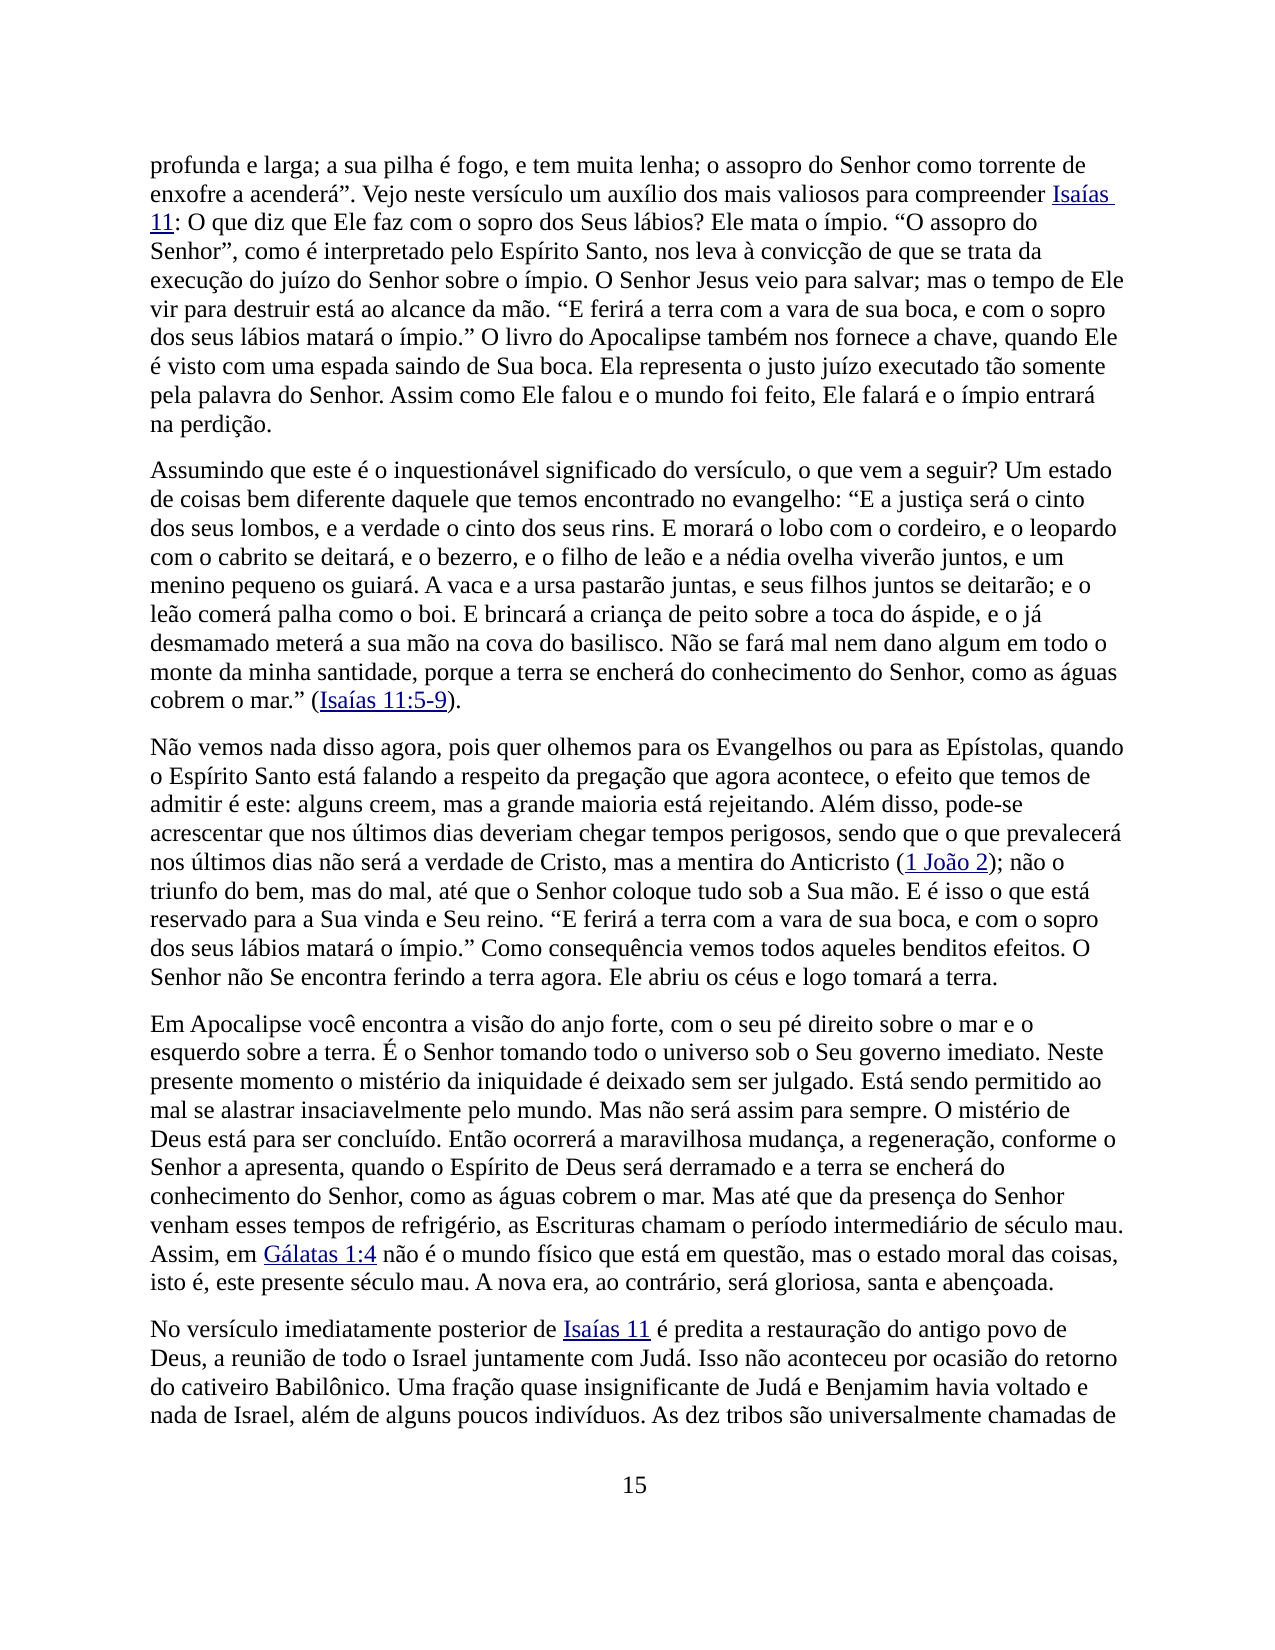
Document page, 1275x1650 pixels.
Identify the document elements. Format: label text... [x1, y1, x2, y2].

text Em Apocalipse você encontra a visão do anjo forte, com o seu pé direito sobre o mar e o esquerdo sobre a terra. É o Senhor tomando todo o universo sob o Seu governo imediato. Neste presente momento o mistério da iniquidade é deixado sem ser julgado. Está sendo permitido ao mal se alastrar insaciavelmente pelo mundo. Mas não será assim para sempre. O mistério de Deus está para ser concluído. Então ocorrerá a maravilhosa mudança, a regeneração, conforme o Senhor a apresenta, quando o Espírito de Deus será derramado e a terra se encherá do conhecimento do Senhor, como as águas cobrem o mar. Mas até que da presença do Senhor venham esses tempos de refrigério, as Escrituras chamam o período intermediário de século mau. Assim, em Gálatas 1:4 não é o mundo físico que está em questão, mas o estado moral das coisas, isto é, este presente século mau. A nova era, ao contrário, será gloriosa, santa e abençoada. [150, 1009, 1125, 1296]
text Não vemos nada disso agora, pois quer olhemos para os Evangelhos ou para as Epístolas, quando o Espírito Santo está falando a respeito da pregação que agora acontece, o efeito que temos de admitir é este: alguns creem, mas a grande maioria está rejeitando. Além disso, pode-se acrescentar que nos últimos dias deveriam chegar tempos perigosos, sendo que o que prevalecerá nos últimos dias não será a verdade de Cristo, mas a mentira do Anticristo (1 João 2); não o triunfo do bem, mas do mal, até que o Senhor coloque tudo sob a Sua mão. E é isso o que está reservado para a Sua vinda e Seu reino. “E ferirá a terra com a vara de sua boca, e com o sopro dos seus lábios matará o ímpio.” Como consequência vemos todos aqueles benditos efeitos. O Senhor não Se encontra ferindo a terra agora. Ele abriu os céus e logo tomará a terra. [150, 732, 1125, 991]
text No versículo imediatamente posterior de Isaías 11 é predita a restauração do antigo povo de Deus, a reunião de todo o Israel juntamente com Judá. Isso não aconteceu por ocasião do retorno do cativeiro Babilônico. Uma fração quase insignificante de Judá e Benjamim havia voltado e nada de Israel, além de alguns poucos indivíduos. As dez tribos são universalmente chamadas de [150, 1314, 1125, 1429]
text profunda e larga; a sua pilha é fogo, e tem muita lenha; o assopro do Senhor como torrente de enxofre a acenderá”. Vejo neste versículo um auxílio dos mais valiosos para compreender Isaías 11: O que diz que Ele faz com o sopro dos Seus lábios? Ele mata o ímpio. “O assopro do Senhor”, como é interpretado pelo Espírito Santo, nos leva à convicção de que se trata da execução do juízo do Senhor sobre o ímpio. O Senhor Jesus veio para salvar; mas o tempo de Ele vir para destruir está ao alcance da mão. “E ferirá a terra com a vara de sua boca, e com o sopro dos seus lábios matará o ímpio.” O livro do Apocalipse também nos fornece a chave, quando Ele é visto com uma espada saindo de Sua boca. Ela representa o justo juízo executado tão somente pela palavra do Senhor. Assim como Ele falou e o mundo foi feito, Ele falará e o ímpio entrará na perdição. [150, 150, 1125, 437]
text Assumindo que este é o inquestionável significado do versículo, o que vem a seguir? Um estado de coisas bem diferente daquele que temos encontrado no evangelho: “E a justiça será o cinto dos seus lombos, e a verdade o cinto dos seus rins. E morará o lobo com o cordeiro, e o leopardo com o cabrito se deitará, e o bezerro, e o filho de leão e a nédia ovelha viverão juntos, e um menino pequeno os guiará. A vaca e a ursa pastarão juntas, e seus filhos juntos se deitarão; e o leão comerá palha como o boi. E brincará a criança de peito sobre a toca do áspide, e o já desmamado meterá a sua mão na cova do basilisco. Não se fará mal nem dano algum em todo o monte da minha santidade, porque a terra se encherá do conhecimento do Senhor, como as águas cobrem o mar.” (Isaías 11:5-9). [150, 455, 1125, 714]
